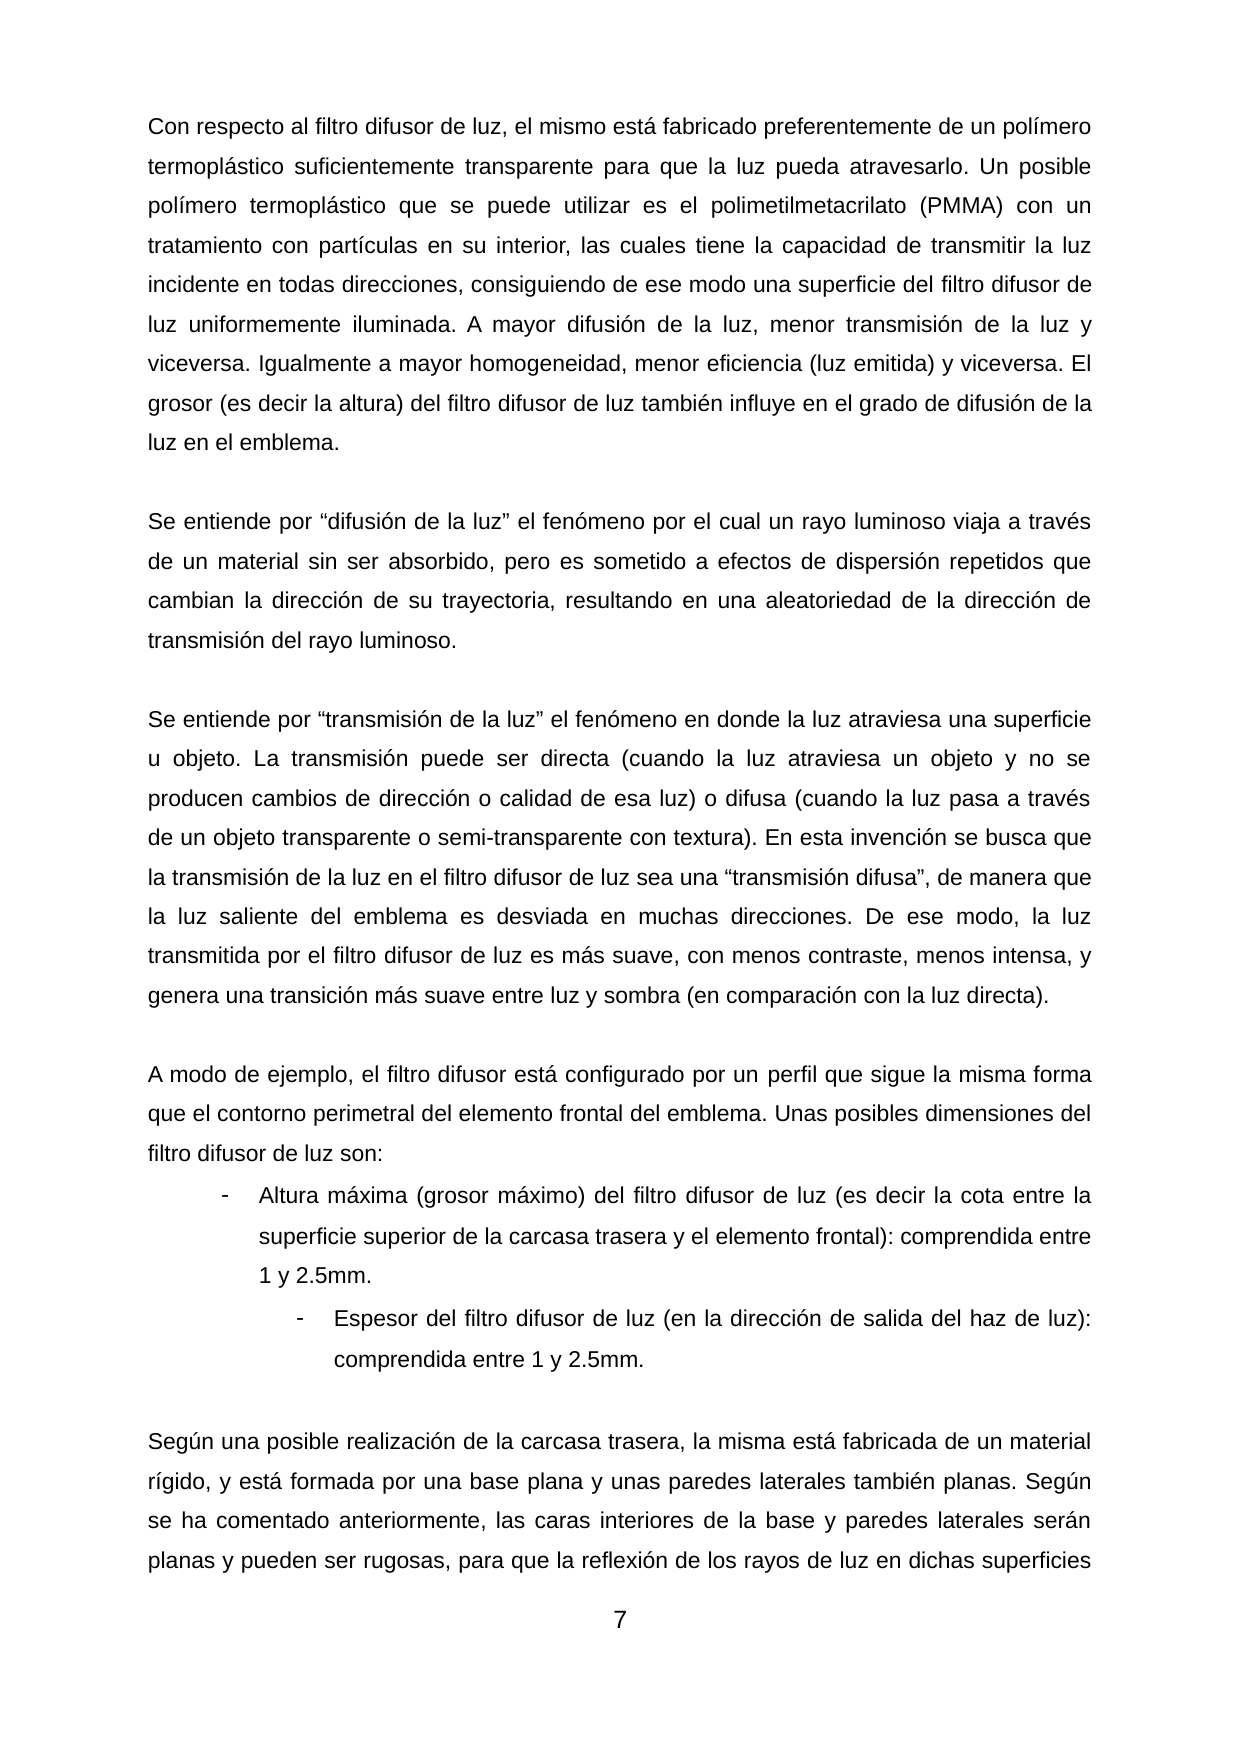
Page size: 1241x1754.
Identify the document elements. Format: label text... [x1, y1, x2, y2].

text Según una posible realización de la carcasa trasera, la misma está fabricada de un material rígido, y está formada por una base plana y unas paredes laterales también planas. Según se ha comentado anteriormente, las caras interiores de la base y paredes laterales serán planas y pueden ser rugosas, para que la reflexión de los rayos de luz en dichas superficies [148, 1428, 1092, 1573]
text Se entiende por “transmisión de la luz” el fenómeno en donde la luz atraviesa una superficie u objeto. La transmisión puede ser directa (cuando la luz atraviesa un objeto y no se producen cambios de dirección o calidad de esa luz) o difusa (cuando la luz pasa a través de un objeto transparente o semi-transparente con textura). En esta invención se busca que la transmisión de la luz en el filtro difusor de luz sea una “transmisión difusa”, de manera que la luz saliente del emblema es desviada en muchas direcciones. De ese modo, la luz transmitida por el filtro difusor de luz es más suave, con menos contraste, menos intensa, y genera una transición más suave entre luz y sombra (en comparación con la luz directa). [148, 706, 1092, 1008]
list Espesor del filtro difusor de luz (en la dirección de salida del haz de luz): comprendida entre 1 y 2.5mm. [296, 1302, 1092, 1372]
text Se entiende por “difusión de la luz” el fenómeno por el cual un rayo luminoso viaja a través de un material sin ser absorbido, pero es sometido a efectos de dispersión repetidos que cambian la dirección de su trayectoria, resultando en una aleatoriedad de la dirección de transmisión del rayo luminoso. [148, 508, 1092, 653]
text Con respecto al filtro difusor de luz, el mismo está fabricado preferentemente de un polímero termoplástico suficientemente transparente para que la luz pueda atravesarlo. Un posible polímero termoplástico que se puede utilizar es el polimetilmetacrilato (PMMA) con un tratamiento con partículas en su interior, las cuales tiene la capacidad de transmitir la luz incidente en todas direcciones, consiguiendo de ese modo una superficie del filtro difusor de luz uniformemente iluminada. A mayor difusión de la luz, menor transmisión de la luz y viceversa. Igualmente a mayor homogeneidad, menor eficiencia (luz emitida) y viceversa. El grosor (es decir la altura) del filtro difusor de luz también influye en el grado de difusión de la luz en el emblema. [148, 113, 1092, 456]
text A modo de ejemplo, el filtro difusor está configurado por un perfil que sigue la misma forma que el contorno perimetral del elemento frontal del emblema. Unas posibles dimensiones del filtro difusor de luz son: [148, 1021, 1092, 1166]
list Altura máxima (grosor máximo) del filtro difusor de luz (es decir la cota entre la superficie superior de la carcasa trasera y el elemento frontal): comprendida entre 1 y 2.5mm. [221, 1179, 1092, 1289]
